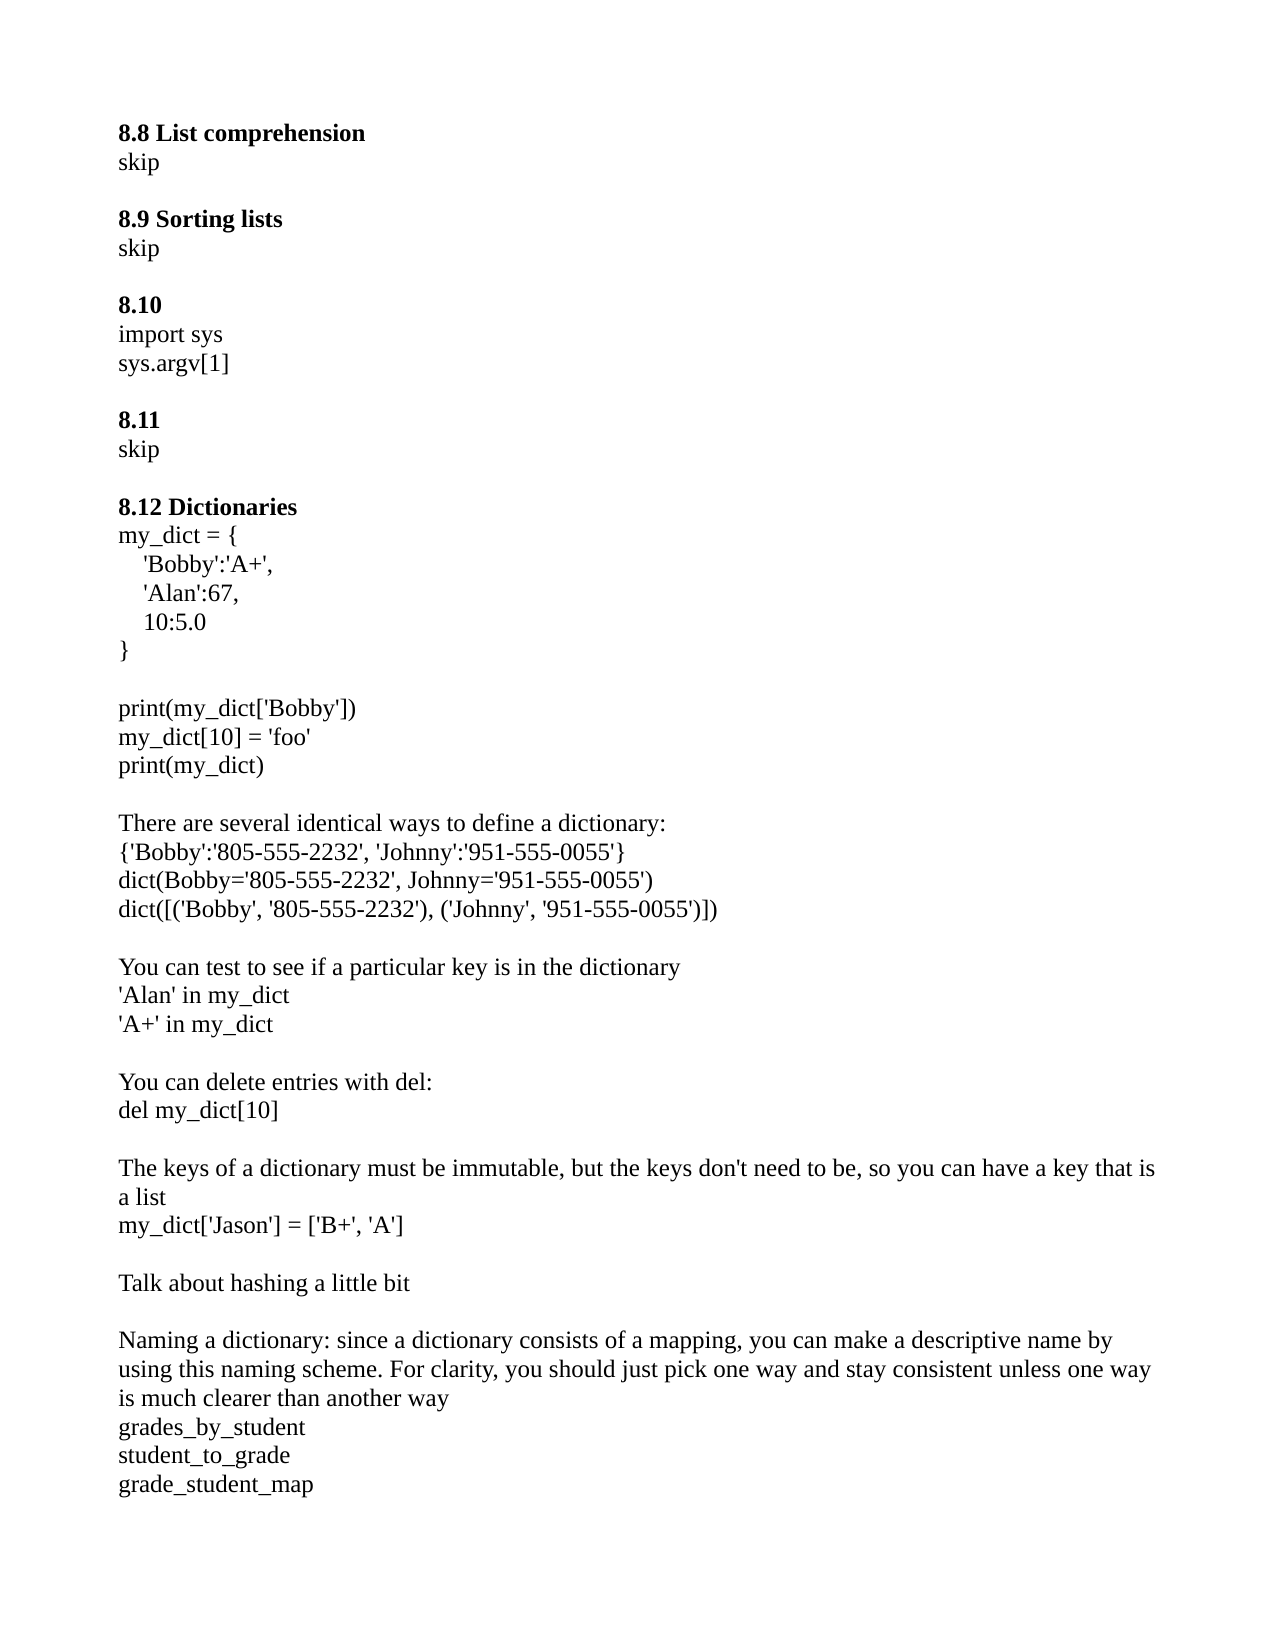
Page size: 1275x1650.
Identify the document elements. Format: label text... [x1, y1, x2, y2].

text You can delete entries with del: [118, 1067, 1157, 1096]
text 8.10 [118, 291, 1157, 319]
text import sys [118, 319, 1157, 348]
text You can test to see if a particular key is in the dictionary [118, 952, 1157, 981]
text The keys of a dictionary must be immutable, but the keys don't need to be, so you can have a key that is a list [118, 1153, 1157, 1211]
text 8.11 [118, 406, 1157, 434]
text my_dict = { [118, 521, 1157, 549]
text 'Alan' in my_dict [118, 981, 1157, 1009]
text sys.argv[1] [118, 348, 1157, 377]
text print(my_dict['Bobby']) [118, 693, 1157, 722]
text student_to_grade [118, 1441, 1157, 1469]
text grades_by_student [118, 1412, 1157, 1441]
text my_dict['Jason'] = ['B+', 'A'] [118, 1211, 1157, 1239]
text 'Bobby':'A+', [118, 549, 1157, 578]
text 10:5.0 [118, 607, 1157, 636]
text grade_student_map [118, 1469, 1157, 1498]
text 'A+' in my_dict [118, 1009, 1157, 1038]
text skip [118, 147, 1157, 176]
text {'Bobby':'805-555-2232', 'Johnny':'951-555-0055'} [118, 837, 1157, 866]
text } [118, 636, 1157, 664]
text Naming a dictionary: since a dictionary consists of a mapping, you can make a descriptive name by using this naming scheme. For clarity, you should just pick one way and stay consistent unless one way is much clearer than another way [118, 1326, 1157, 1412]
text skip [118, 233, 1157, 262]
text 8.8 List comprehension [118, 118, 1157, 147]
text skip [118, 434, 1157, 463]
text del my_dict[10] [118, 1096, 1157, 1124]
text There are several identical ways to define a dictionary: [118, 808, 1157, 837]
text 8.12 Dictionaries [118, 492, 1157, 521]
text Talk about hashing a little bit [118, 1268, 1157, 1297]
text my_dict[10] = 'foo' [118, 722, 1157, 751]
text dict([('Bobby', '805-555-2232'), ('Johnny', '951-555-0055')]) [118, 894, 1157, 923]
text print(my_dict) [118, 751, 1157, 779]
text dict(Bobby='805-555-2232', Johnny='951-555-0055') [118, 866, 1157, 894]
text 8.9 Sorting lists [118, 204, 1157, 233]
text 'Alan':67, [118, 578, 1157, 607]
